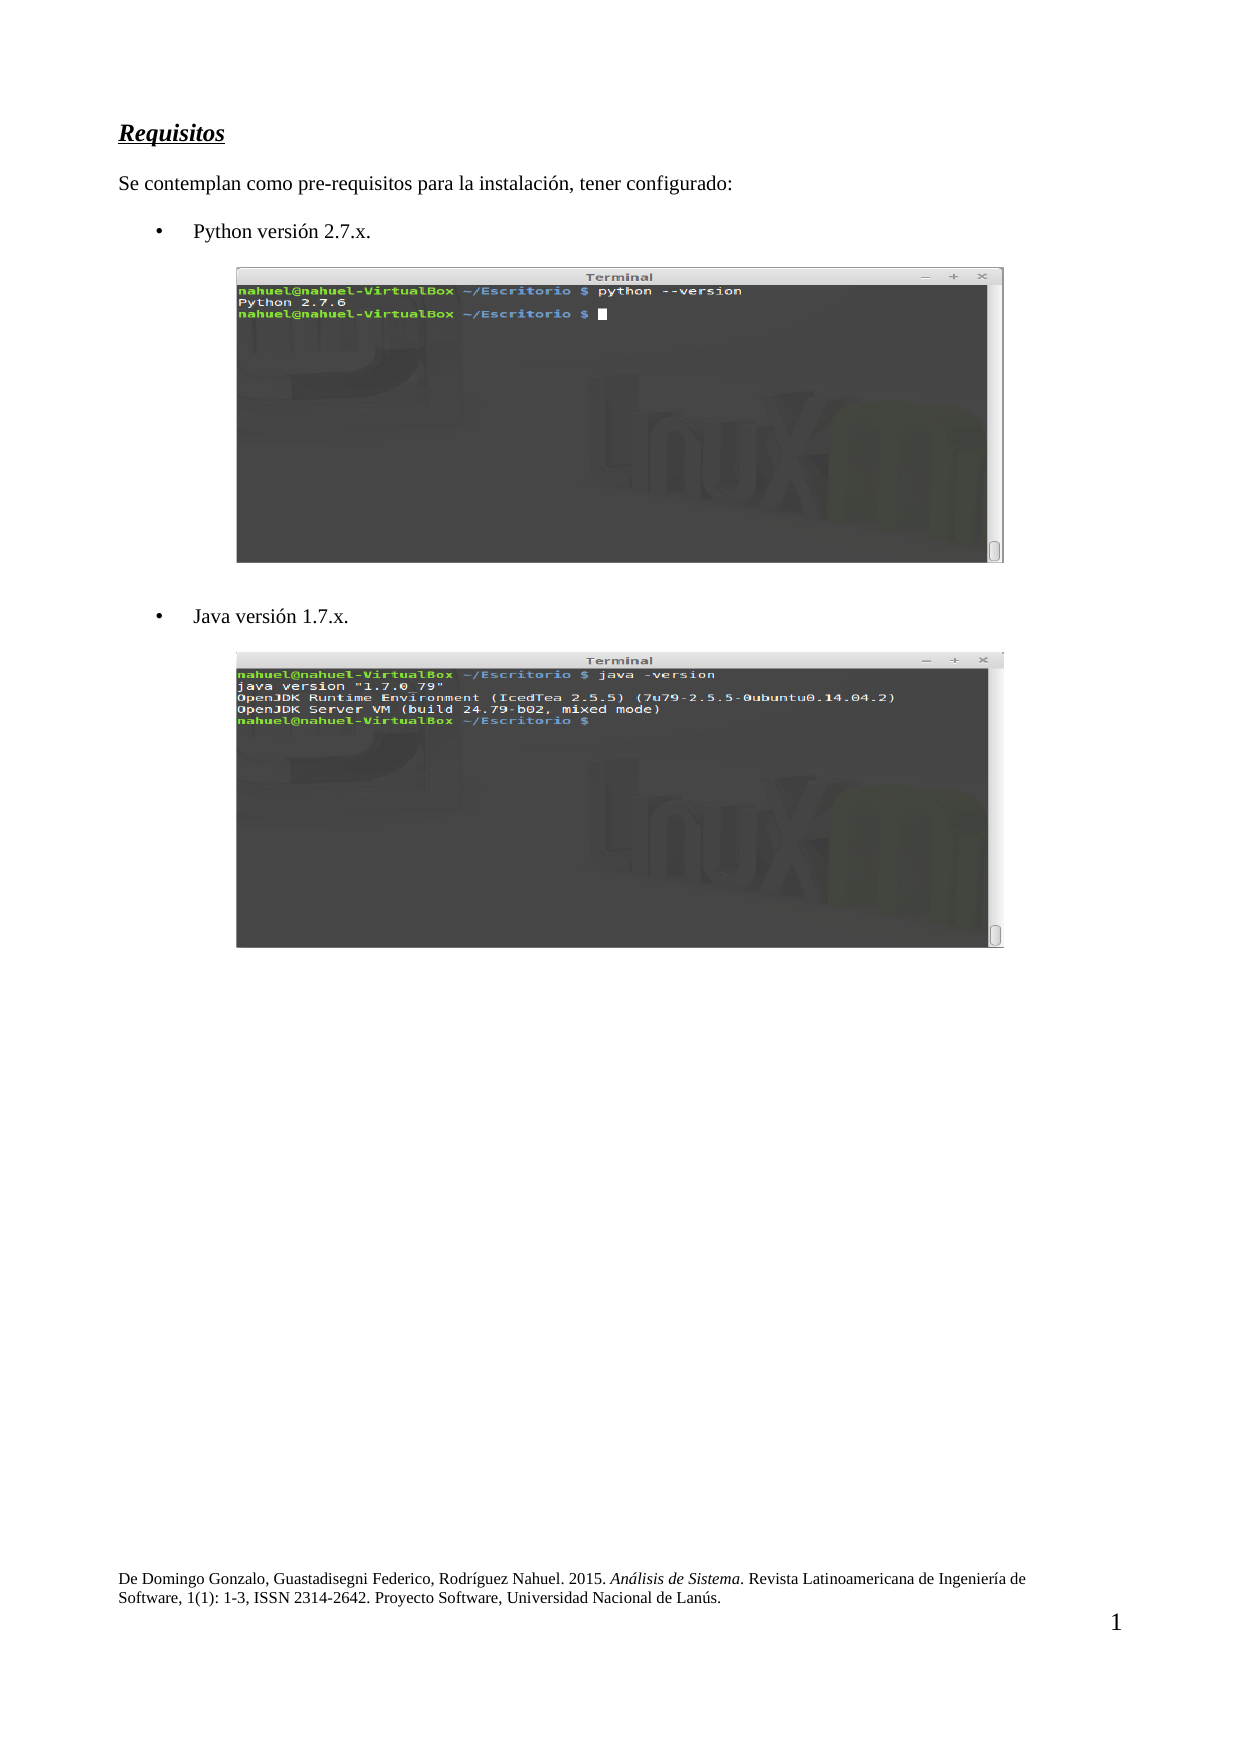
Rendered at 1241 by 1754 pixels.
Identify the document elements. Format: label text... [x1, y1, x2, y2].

list Java versión 1.7.x. [156, 604, 1122, 628]
text Requisitos [118, 118, 1122, 147]
text Se contemplan como pre-requisitos para la instalación, tener configurado: [118, 171, 1122, 195]
picture [236, 652, 1004, 948]
picture [236, 267, 1004, 563]
list Python versión 2.7.x. [156, 219, 1122, 243]
